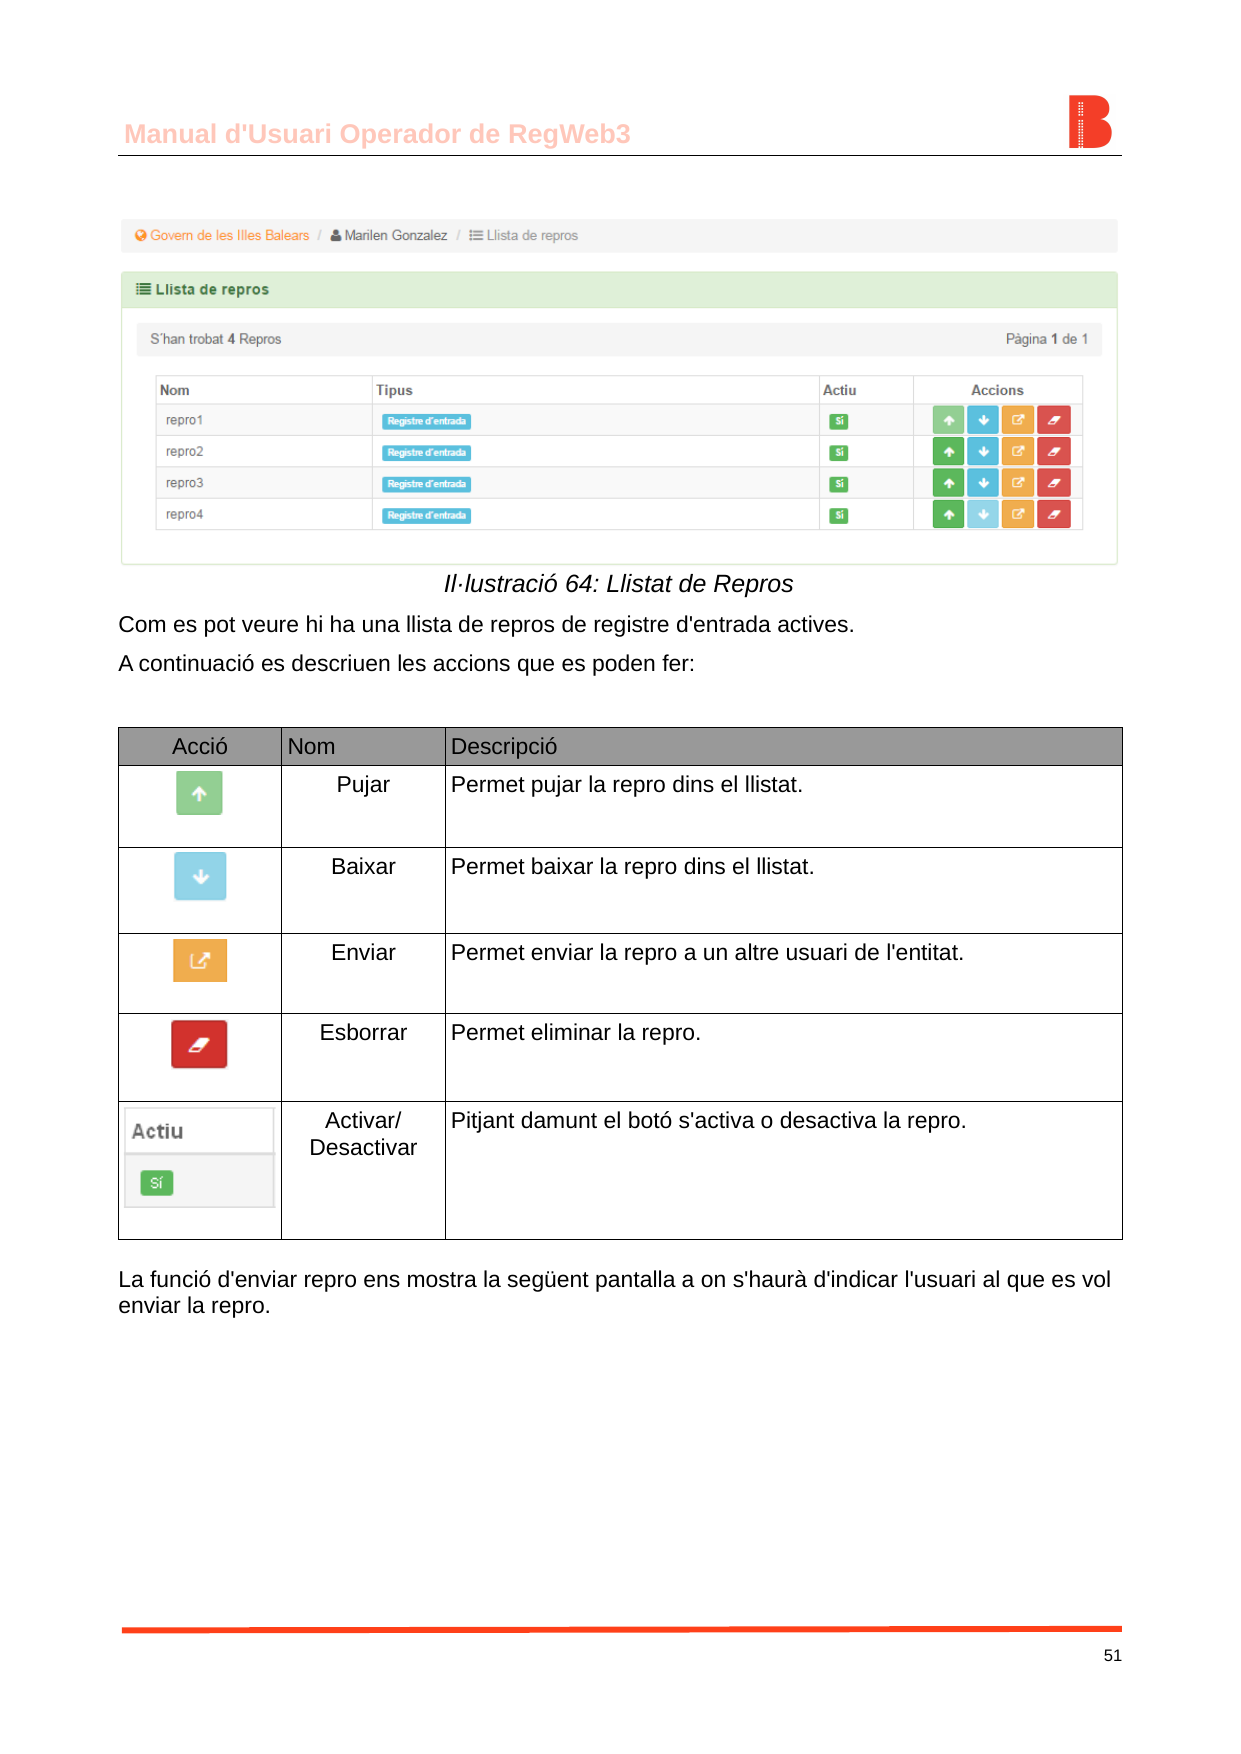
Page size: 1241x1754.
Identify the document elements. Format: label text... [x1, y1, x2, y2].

picture [1063, 94, 1117, 150]
table_cell Permet pujar la repro dins el llistat. [446, 766, 1122, 847]
picture [172, 939, 228, 982]
table_cell Permet baixar la repro dins el llistat. [446, 848, 1122, 933]
table_header Acció [119, 728, 281, 765]
text La funció d'enviar repro ens mostra la següent pantalla a on s'haurà d'indicar l'usuari al que es vol enviar la repro. [118, 1266, 1122, 1318]
text A continuació es descriuen les accions que es poden fer: [118, 649, 1122, 676]
table_cell Permet eliminar la repro. [446, 1014, 1122, 1101]
table_cell [119, 1014, 281, 1101]
text Il·lustració 64: Llistat de Repros [118, 570, 1122, 598]
picture [173, 852, 227, 902]
text Com es pot veure hi ha una llista de repros de registre d'entrada actives. [118, 611, 1122, 637]
table_cell Enviar [282, 934, 445, 1013]
picture [118, 215, 1123, 570]
table_cell Permet enviar la repro a un altre usuari de l'entitat. [446, 934, 1122, 1013]
table_cell Pujar [282, 766, 445, 847]
table_cell Pitjant damunt el botó s'activa o desactiva la repro. [446, 1102, 1122, 1239]
table_cell Activar/Desactivar [282, 1102, 445, 1239]
picture [123, 1107, 276, 1208]
table_cell [119, 934, 281, 1013]
table_header Descripció [446, 728, 1122, 765]
picture [176, 771, 224, 815]
table_cell [119, 848, 281, 933]
table_cell Esborrar [282, 1014, 445, 1101]
table_header Nom [282, 728, 445, 765]
picture [171, 1019, 229, 1070]
table_cell [119, 766, 281, 847]
table_cell [119, 1102, 281, 1239]
table_cell Baixar [282, 848, 445, 933]
